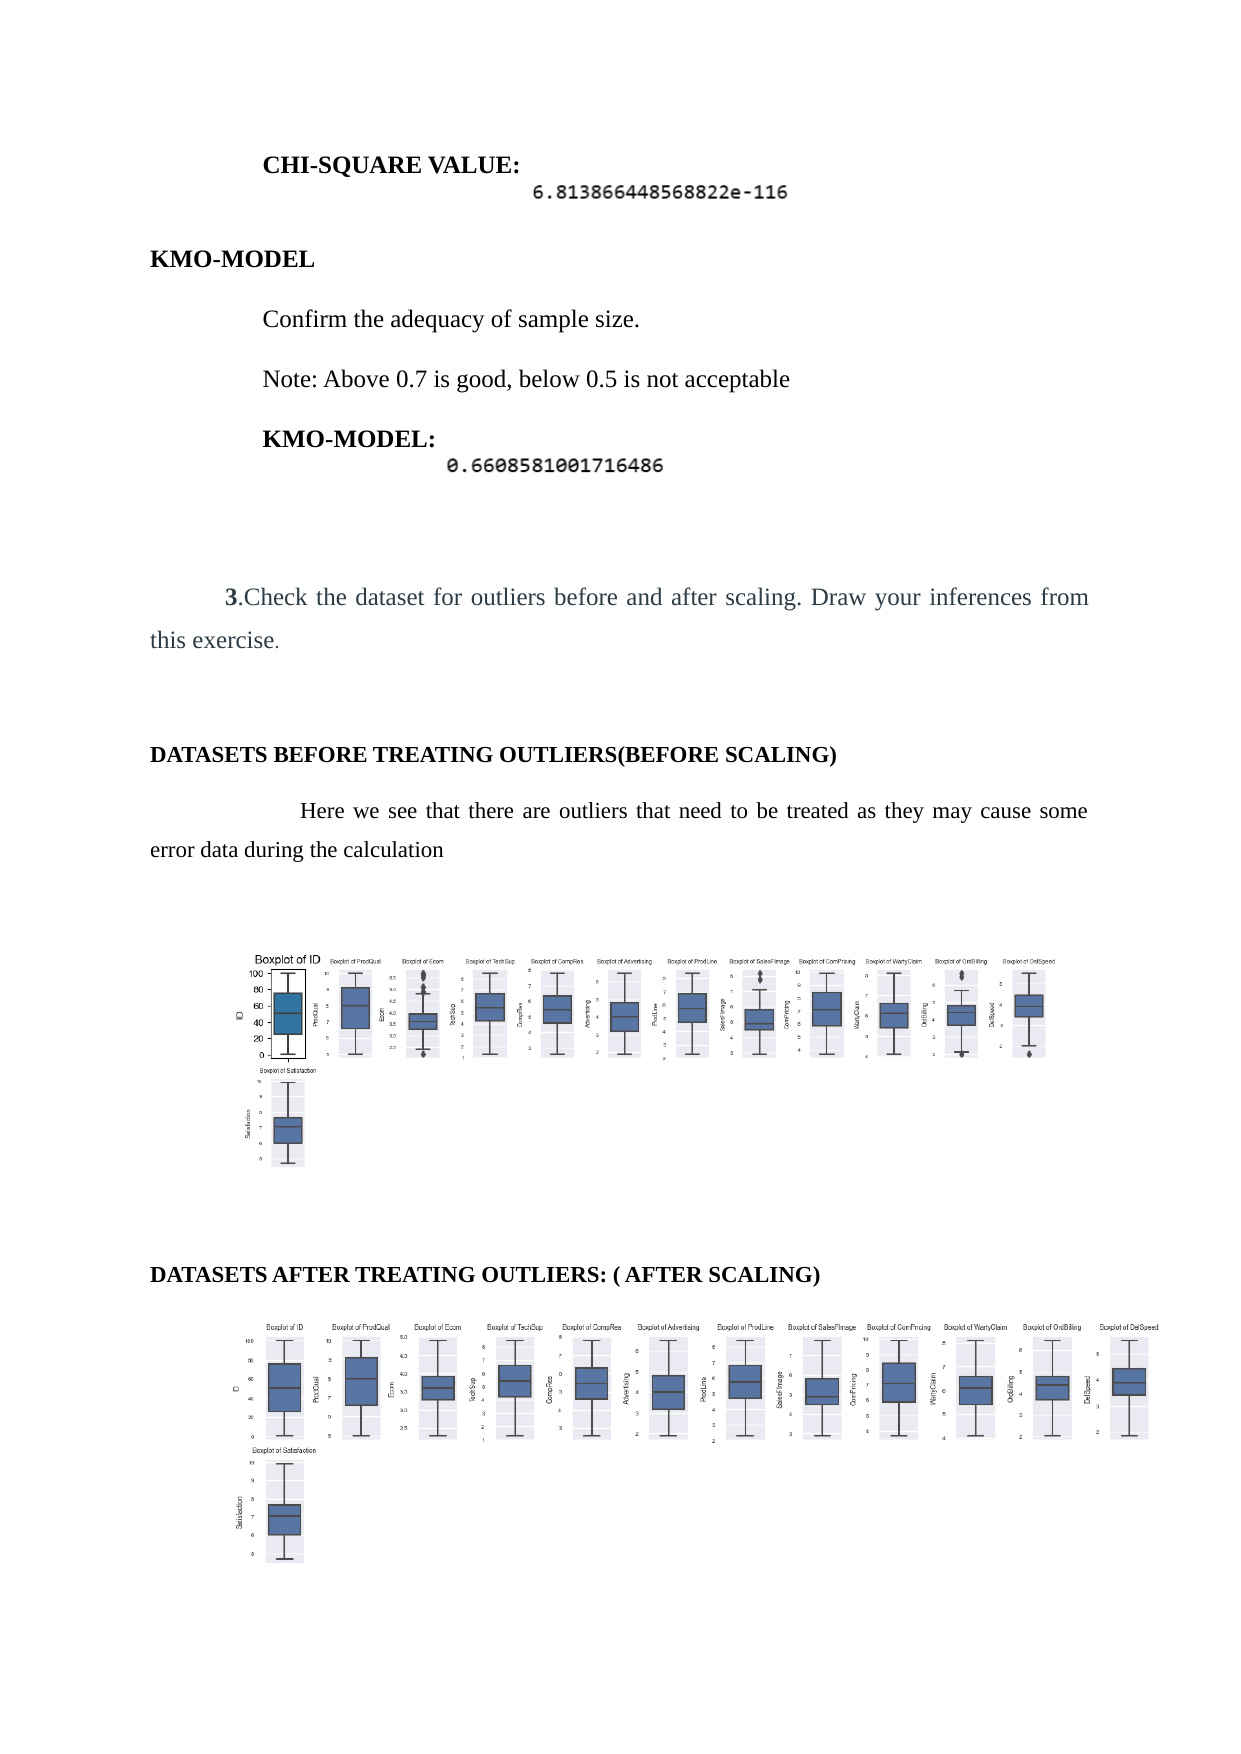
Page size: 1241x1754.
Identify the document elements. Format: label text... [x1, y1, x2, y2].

text Note: Above 0.7 is good, below 0.5 is not acceptable [262, 364, 1090, 393]
text 3.Check the dataset for outliers before and after scaling. Draw your inferences from this exercise. [150, 582, 1090, 654]
text KMO-MODEL [150, 244, 1090, 273]
text Here we see that there are outliers that need to be treated as they may cause some error data during the calculation [150, 797, 1090, 863]
text Confirm the adequacy of sample size. [262, 304, 1090, 333]
text DATASETS BEFORE TREATING OUTLIERS(BEFORE SCALING) [150, 741, 1090, 767]
text CHI-SQUARE VALUE: [262, 150, 1090, 213]
text DATASETS AFTER TREATING OUTLIERS: ( AFTER SCALING) [150, 1261, 1090, 1287]
text KMO-MODEL: [262, 424, 1090, 491]
